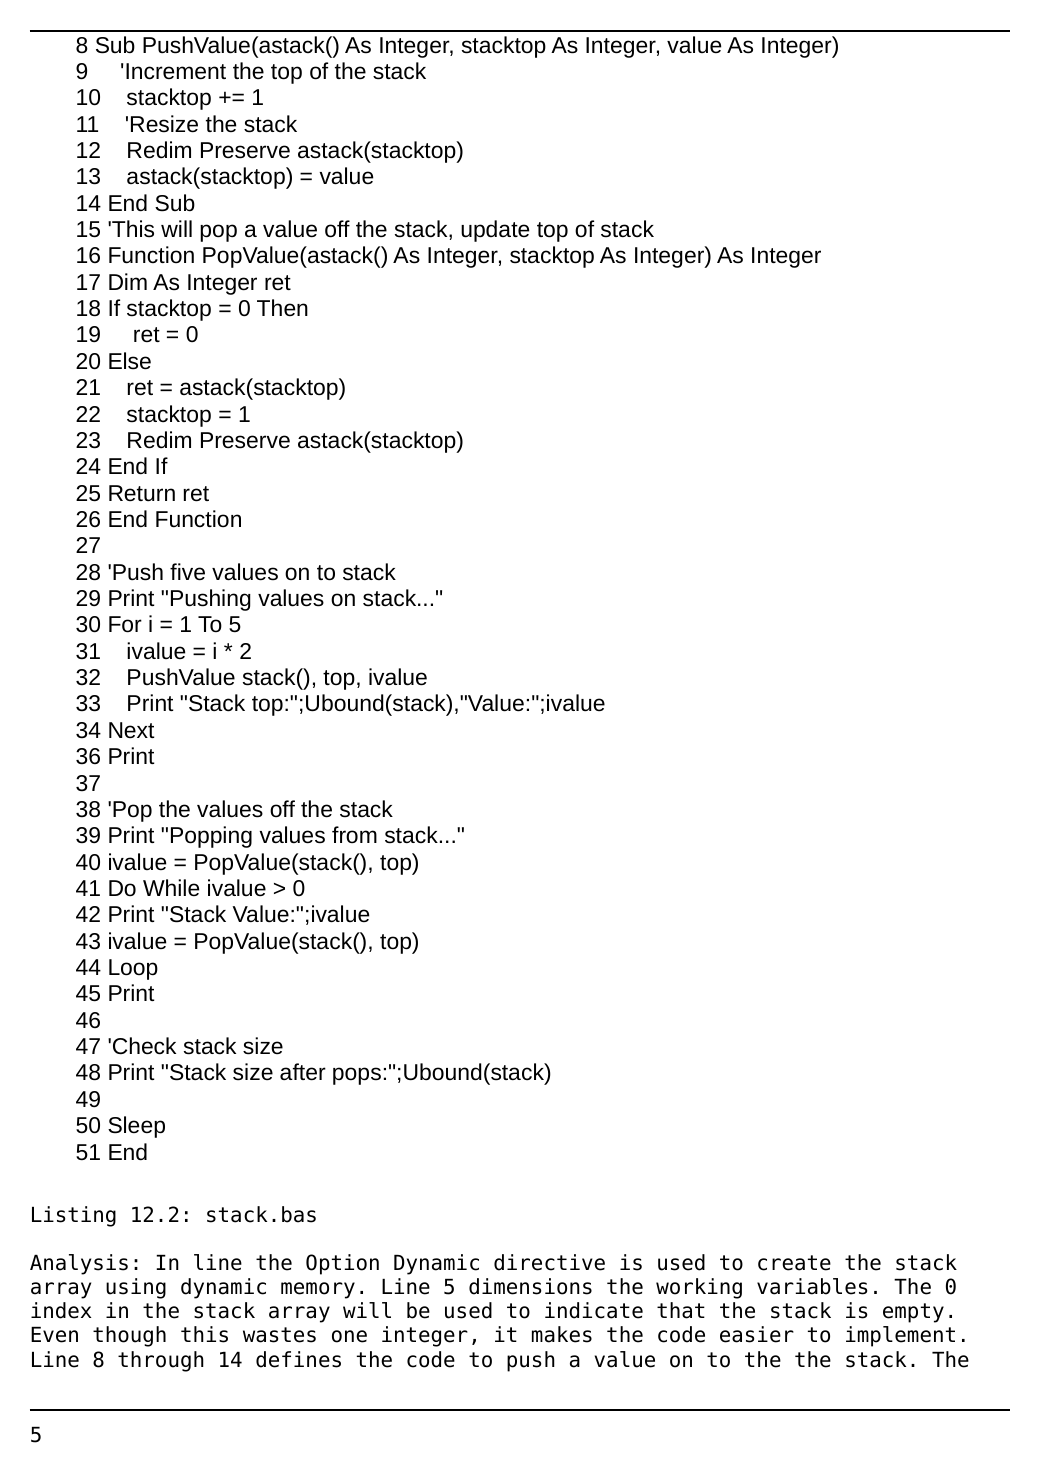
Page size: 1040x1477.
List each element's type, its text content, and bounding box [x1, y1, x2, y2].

text 40 ivalue = PopValue(stack(), top) [29, 848, 1010, 875]
text 11 'Resize the stack [29, 111, 1010, 137]
text 9 'Increment the top of the stack [29, 58, 1010, 84]
text 20 Else [29, 348, 1010, 374]
text Analysis: In line the Option Dynamic directive is used to create the stack array using dynamic memory. Line 5 dimensions the working variables. The 0 index in the stack array will be used to indicate that the stack is empty. Even though this wastes one integer, it makes the code easier to implement. Line 8 through 14 defines the code to push a value on to the the stack. The [29, 1251, 1010, 1372]
text 37 [29, 769, 1010, 796]
text 12 Redim Preserve astack(stacktop) [29, 137, 1010, 163]
text 24 End If [29, 453, 1010, 479]
text 25 Return ret [29, 479, 1010, 506]
text 26 End Function [29, 506, 1010, 532]
text 28 'Push five values on to stack [29, 559, 1010, 585]
text 19 ret = 0 [29, 321, 1010, 348]
text 23 Redim Preserve astack(stacktop) [29, 427, 1010, 453]
text 36 Print [29, 743, 1010, 769]
text 50 Sleep [29, 1112, 1010, 1138]
text 17 Dim As Integer ret [29, 269, 1010, 295]
text 27 [29, 532, 1010, 559]
text 10 stacktop += 1 [29, 84, 1010, 111]
text 49 [29, 1086, 1010, 1112]
text 30 For i = 1 To 5 [29, 611, 1010, 638]
text Listing 12.2: stack.bas [29, 1203, 1010, 1227]
text 14 End Sub [29, 190, 1010, 216]
text 22 stacktop = 1 [29, 401, 1010, 427]
text 13 astack(stacktop) = value [29, 163, 1010, 190]
text 42 Print "Stack Value:";ivalue [29, 901, 1010, 928]
text 39 Print "Popping values from stack..." [29, 822, 1010, 848]
text 38 'Pop the values off the stack [29, 796, 1010, 822]
text 47 'Check stack size [29, 1033, 1010, 1059]
text 34 Next [29, 717, 1010, 743]
text 44 Loop [29, 954, 1010, 980]
text 18 If stacktop = 0 Then [29, 295, 1010, 321]
text 8 Sub PushValue(astack() As Integer, stacktop As Integer, value As Integer) [29, 32, 1010, 58]
text 29 Print "Pushing values on stack..." [29, 585, 1010, 611]
text 43 ivalue = PopValue(stack(), top) [29, 928, 1010, 954]
text 32 PushValue stack(), top, ivalue [29, 664, 1010, 690]
text 16 Function PopValue(astack() As Integer, stacktop As Integer) As Integer [29, 242, 1010, 269]
text 51 End [29, 1138, 1010, 1165]
text 33 Print "Stack top:";Ubound(stack),"Value:";ivalue [29, 690, 1010, 717]
text 46 [29, 1007, 1010, 1033]
text 31 ivalue = i * 2 [29, 638, 1010, 664]
text 41 Do While ivalue > 0 [29, 875, 1010, 901]
text 45 Print [29, 980, 1010, 1007]
text 48 Print "Stack size after pops:";Ubound(stack) [29, 1059, 1010, 1086]
text 21 ret = astack(stacktop) [29, 374, 1010, 401]
text 15 'This will pop a value off the stack, update top of stack [29, 216, 1010, 242]
